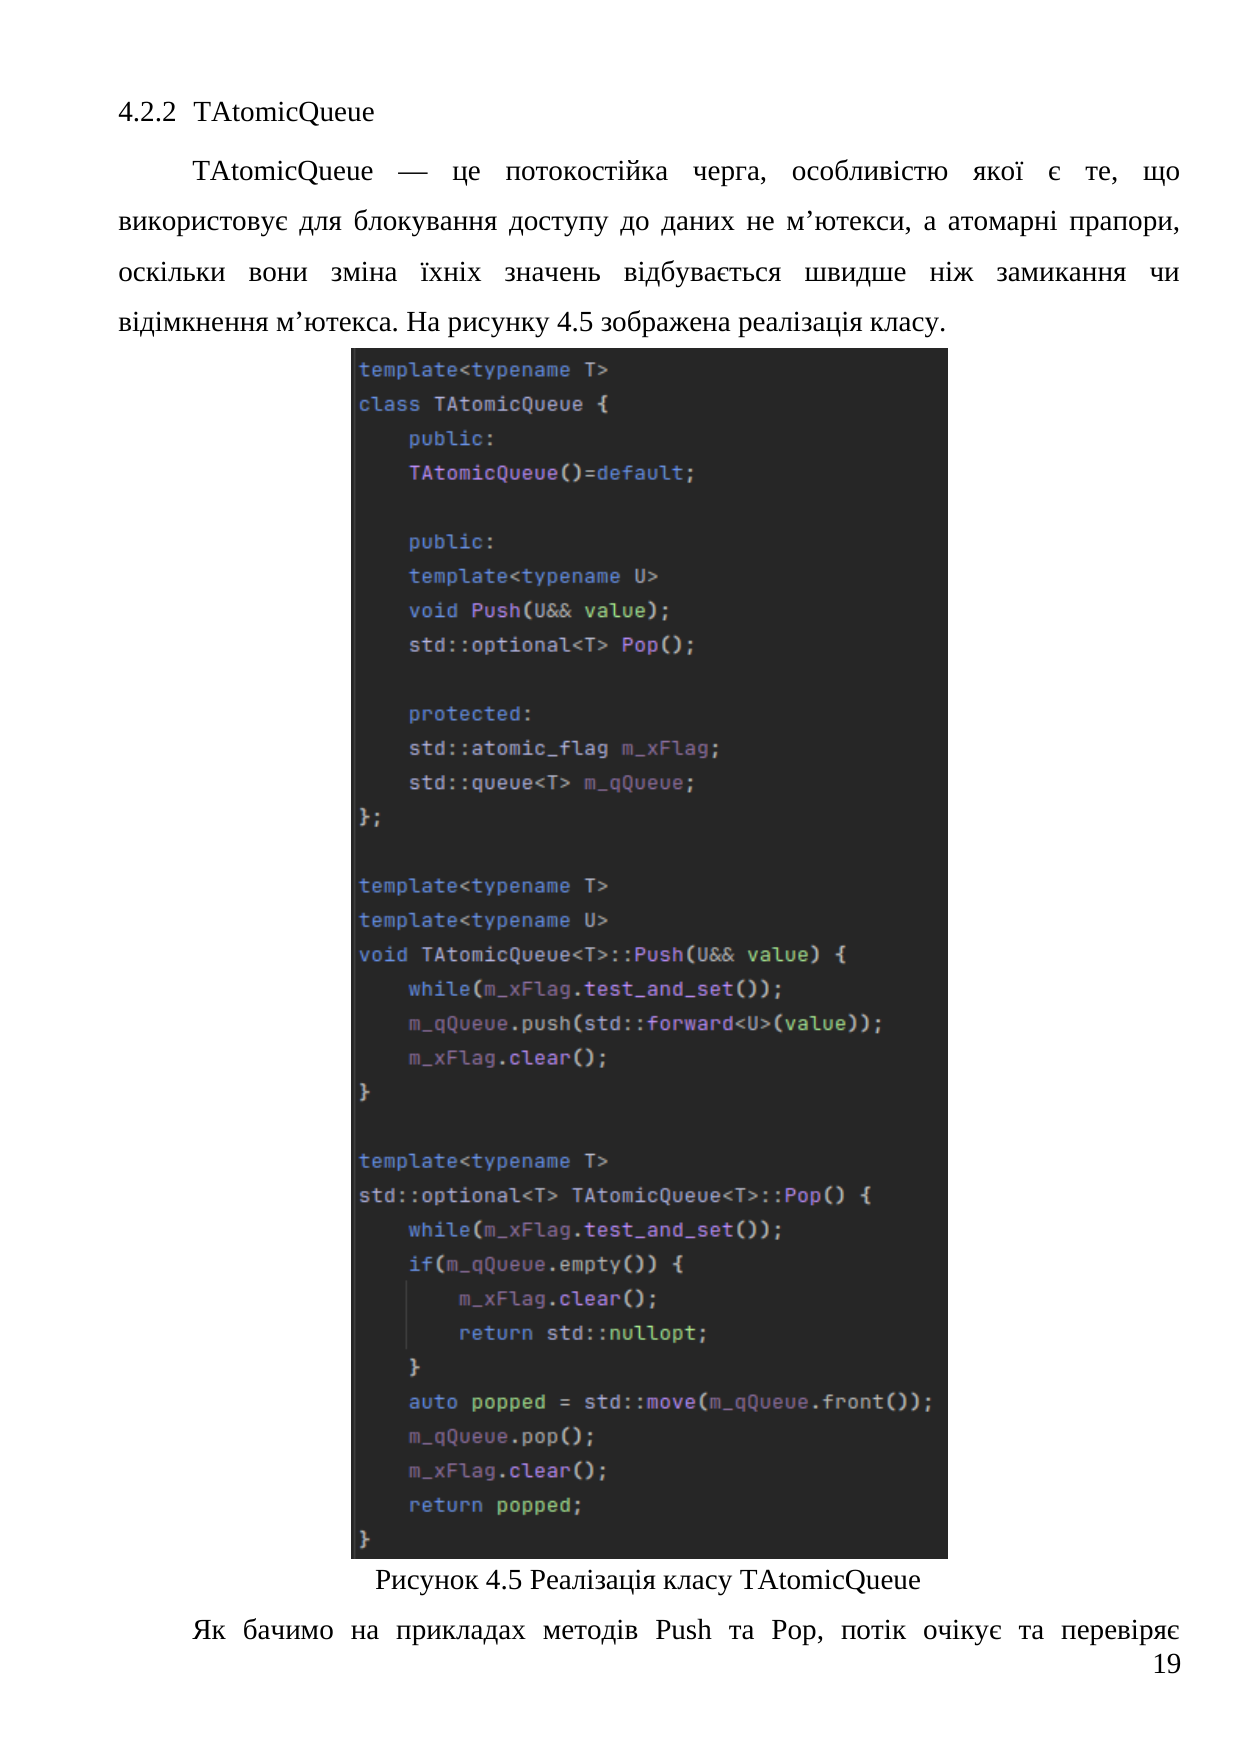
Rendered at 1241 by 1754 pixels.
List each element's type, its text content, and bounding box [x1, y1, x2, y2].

text TAtomicQueue — це потокостійка черга, особливістю якої є те, що використовує для блокування доступу до даних не м’ютекси, а атомарні прапори, оскільки вони зміна їхніх значень відбувається швидше ніж замикання чи відімкнення м’ютекса. На рисунку 4.5 зображена реалізація класу. [118, 153, 1181, 337]
text Як бачимо на прикладах методів Push та Pop, потік очікує та перевіряє [118, 1612, 1181, 1646]
list Реалізація класу TAtomicQueue [118, 354, 1181, 1595]
picture [351, 348, 948, 1559]
subtitle TAtomicQueue [118, 94, 1181, 128]
